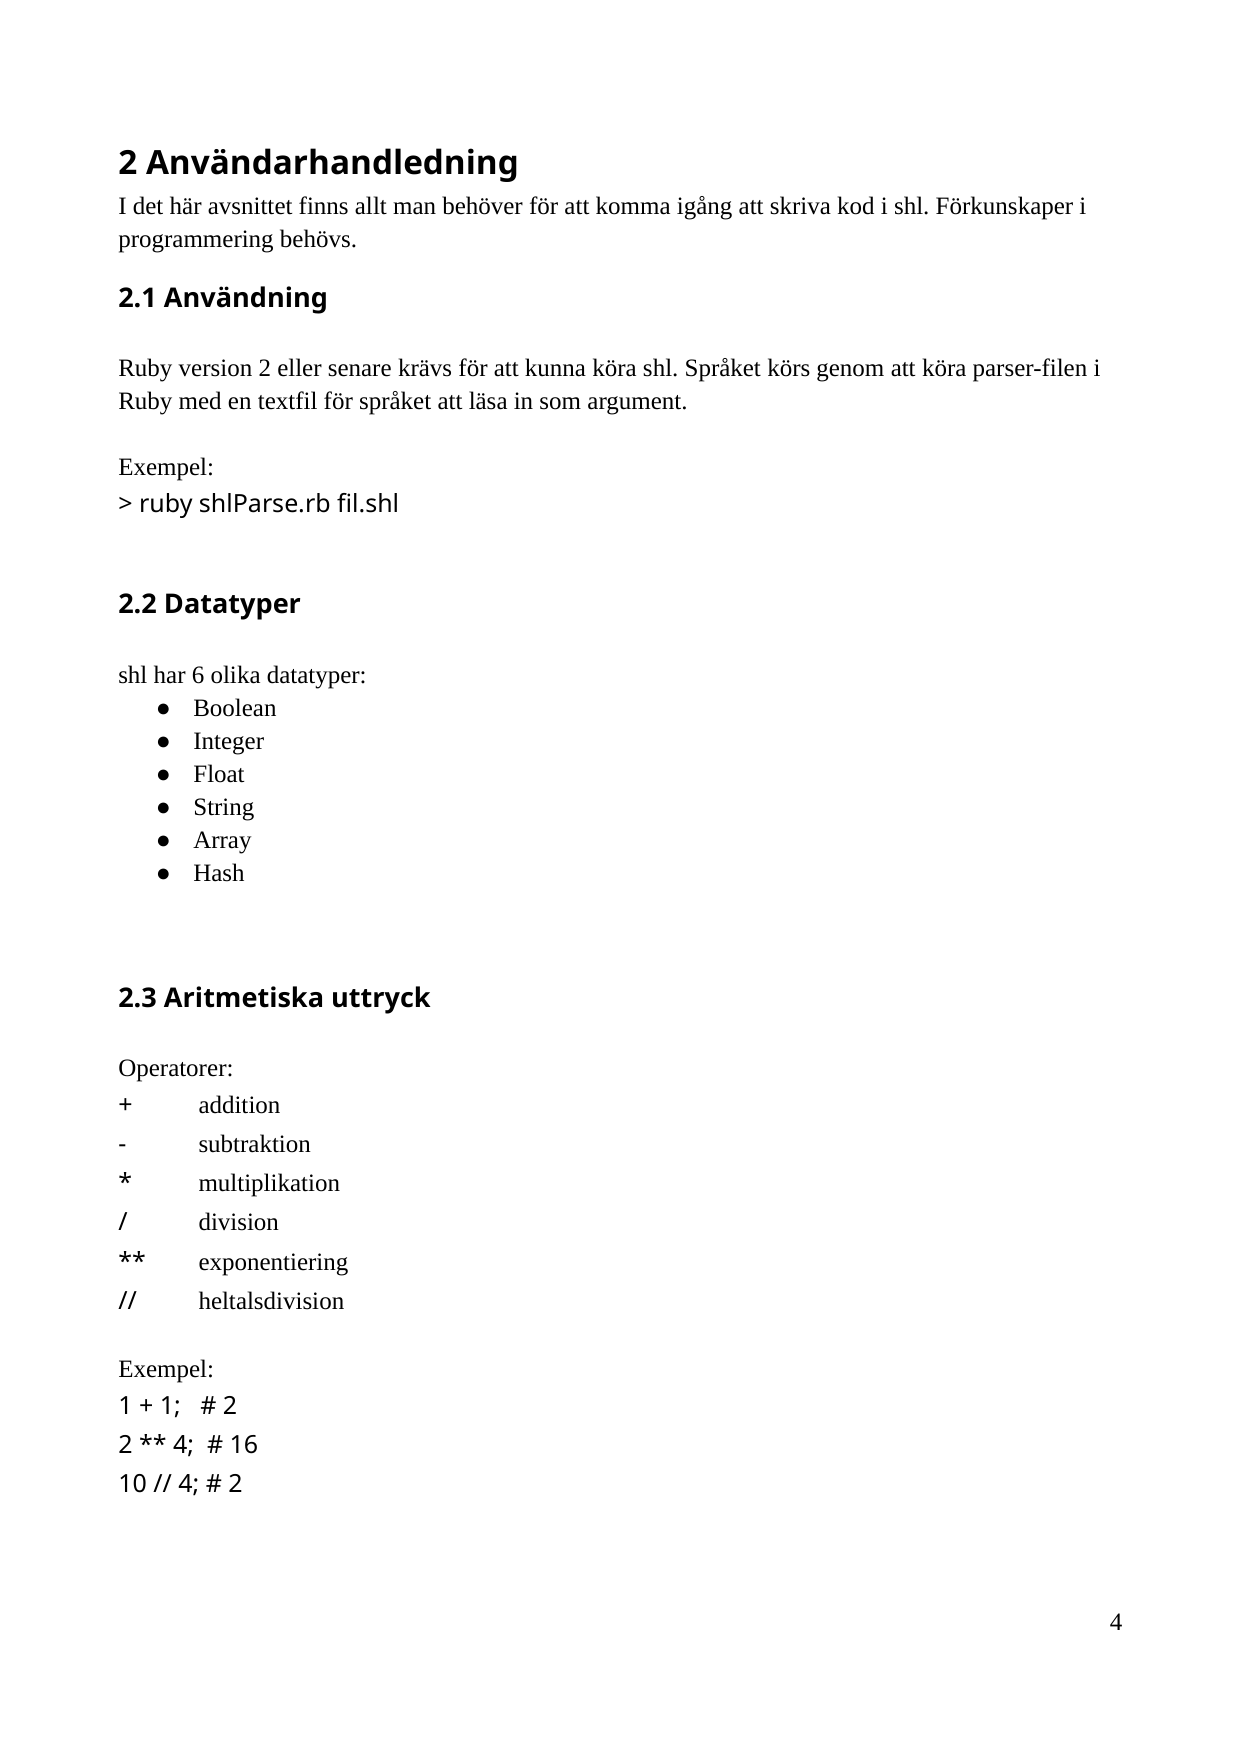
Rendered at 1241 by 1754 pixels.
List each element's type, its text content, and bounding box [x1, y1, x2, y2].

subtitle 2.1 Användning [118, 278, 1122, 315]
list String [156, 792, 1122, 821]
list Boolean [156, 693, 1122, 722]
text 1 + 1; # 2 [118, 1388, 1122, 1422]
text ** exponentiering [118, 1243, 1122, 1277]
text Ruby version 2 eller senare krävs för att kunna köra shl. Språket körs genom att köra parser-filen i Ruby med en textfil för språket att läsa in som argument. [118, 353, 1122, 415]
text Operatorer: [118, 1053, 1122, 1082]
list Integer [156, 726, 1122, 755]
text > ruby shlParse.rb fil.shl [118, 486, 1122, 519]
text - subtraktion [118, 1126, 1122, 1160]
subtitle 2 Användarhandledning [118, 139, 1122, 184]
text Exempel: [118, 452, 1122, 481]
list Float [156, 759, 1122, 788]
text * multiplikation [118, 1165, 1122, 1199]
list Array [156, 825, 1122, 854]
text shl har 6 olika datatyper: [118, 660, 1122, 689]
text + addition [118, 1087, 1122, 1121]
text 10 // 4; # 2 [118, 1466, 1122, 1500]
text // heltalsdivision [118, 1282, 1122, 1316]
text / division [118, 1204, 1122, 1238]
text 2 ** 4; # 16 [118, 1427, 1122, 1461]
list Hash [156, 858, 1122, 887]
text Exempel: [118, 1354, 1122, 1383]
subtitle 2.3 Aritmetiska uttryck [118, 978, 1122, 1015]
text I det här avsnittet finns allt man behöver för att komma igång att skriva kod i shl. Förkunskaper i programmering behövs. [118, 191, 1122, 253]
subtitle 2.2 Datatyper [118, 585, 1122, 622]
